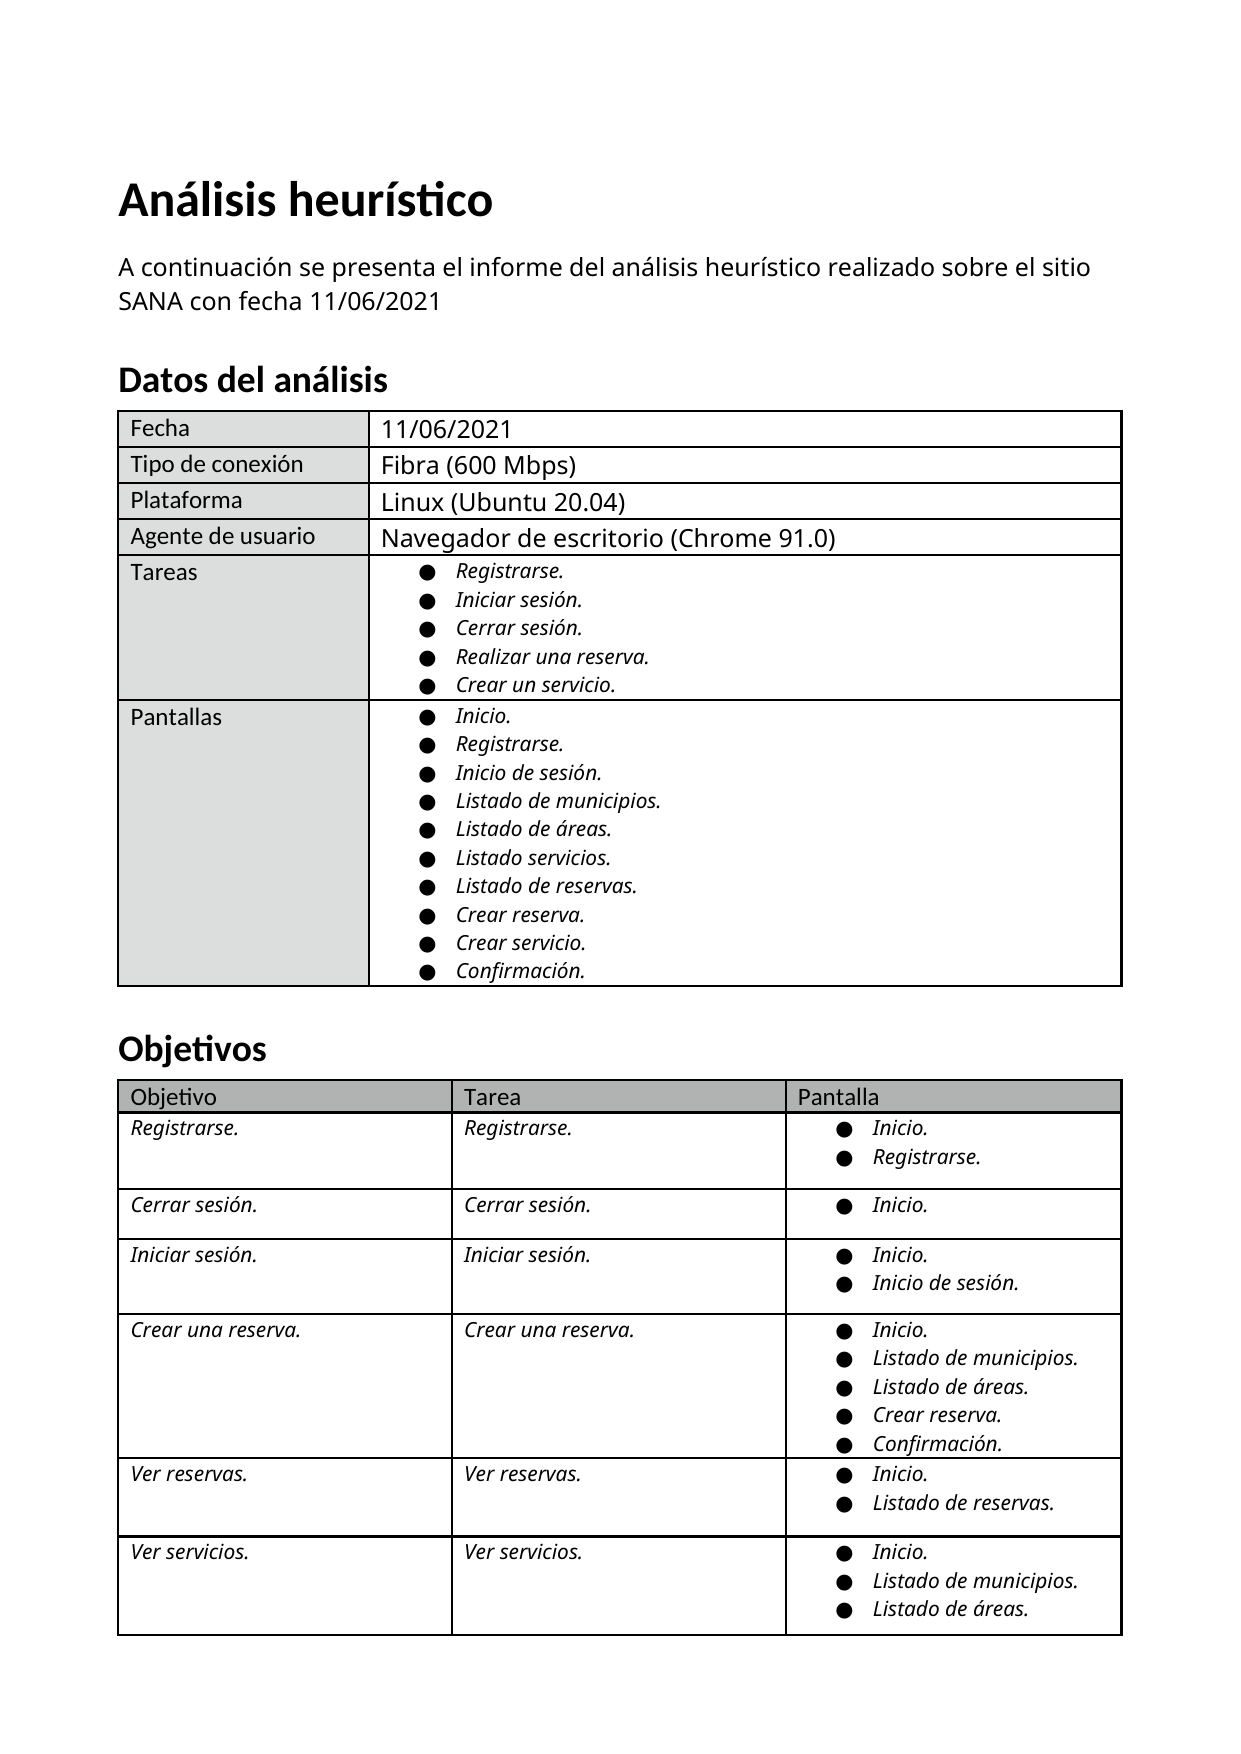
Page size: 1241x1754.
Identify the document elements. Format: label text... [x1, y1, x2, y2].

table_cell Cerrar sesión. [453, 1190, 785, 1238]
table_cell Registrarse. Iniciar sesión. Cerrar sesión. Realizar una reserva. Crear un servicio. [370, 556, 1120, 699]
table_cell Linux (Ubuntu 20.04) [370, 484, 1120, 518]
table_cell Inicio. Registrarse. Inicio de sesión. Listado de municipios. Listado de áreas. Listado servicios. Listado de reservas. Crear reserva. Crear servicio. Confirmación. [370, 701, 1120, 985]
table_cell Inicio. Registrarse. [787, 1114, 1120, 1188]
table_cell Ver servicios. [453, 1538, 785, 1634]
table_cell Tareas [119, 556, 368, 699]
table_cell Ver reservas. [119, 1459, 451, 1535]
table_header Objetivo [119, 1081, 451, 1111]
table_cell Iniciar sesión. [119, 1240, 451, 1313]
table_cell Crear una reserva. [119, 1315, 451, 1457]
table_header Tarea [453, 1081, 785, 1111]
table_cell Navegador de escritorio (Chrome 91.0) [370, 520, 1120, 554]
table_cell Registrarse. [119, 1114, 451, 1188]
table_cell Iniciar sesión. [453, 1240, 785, 1313]
table_cell Ver reservas. [453, 1459, 785, 1535]
table_cell Inicio. Inicio de sesión. [787, 1240, 1120, 1313]
table_cell Plataforma [119, 484, 368, 518]
table_cell Inicio. Listado de municipios. Listado de áreas. Listado servicios. [787, 1538, 1120, 1634]
table_cell Registrarse. [453, 1114, 785, 1188]
table_cell Inicio. Listado de municipios. Listado de áreas. Crear reserva. Confirmación. [787, 1315, 1120, 1457]
table_cell Ver servicios. [119, 1538, 451, 1634]
subtitle Datos del análisis [118, 356, 1122, 401]
table_cell Pantallas [119, 701, 368, 985]
table_cell Tipo de conexión [119, 448, 368, 482]
table_cell Crear una reserva. [453, 1315, 785, 1457]
table_header 11/06/2021 [370, 412, 1120, 446]
table_cell Cerrar sesión. [119, 1190, 451, 1238]
table_cell Fibra (600 Mbps) [370, 448, 1120, 482]
text A continuación se presenta el informe del análisis heurístico realizado sobre el sitio SANA con fecha 11/06/2021 [118, 250, 1122, 318]
table_header Pantalla [787, 1081, 1120, 1111]
subtitle Objetivos [118, 1025, 1122, 1071]
table_cell Inicio. [787, 1190, 1120, 1238]
table_cell Inicio. Listado de reservas. [787, 1459, 1120, 1535]
subtitle Análisis heurístico [118, 168, 1122, 229]
table_cell Agente de usuario [119, 520, 368, 554]
table_header Fecha [119, 412, 368, 446]
